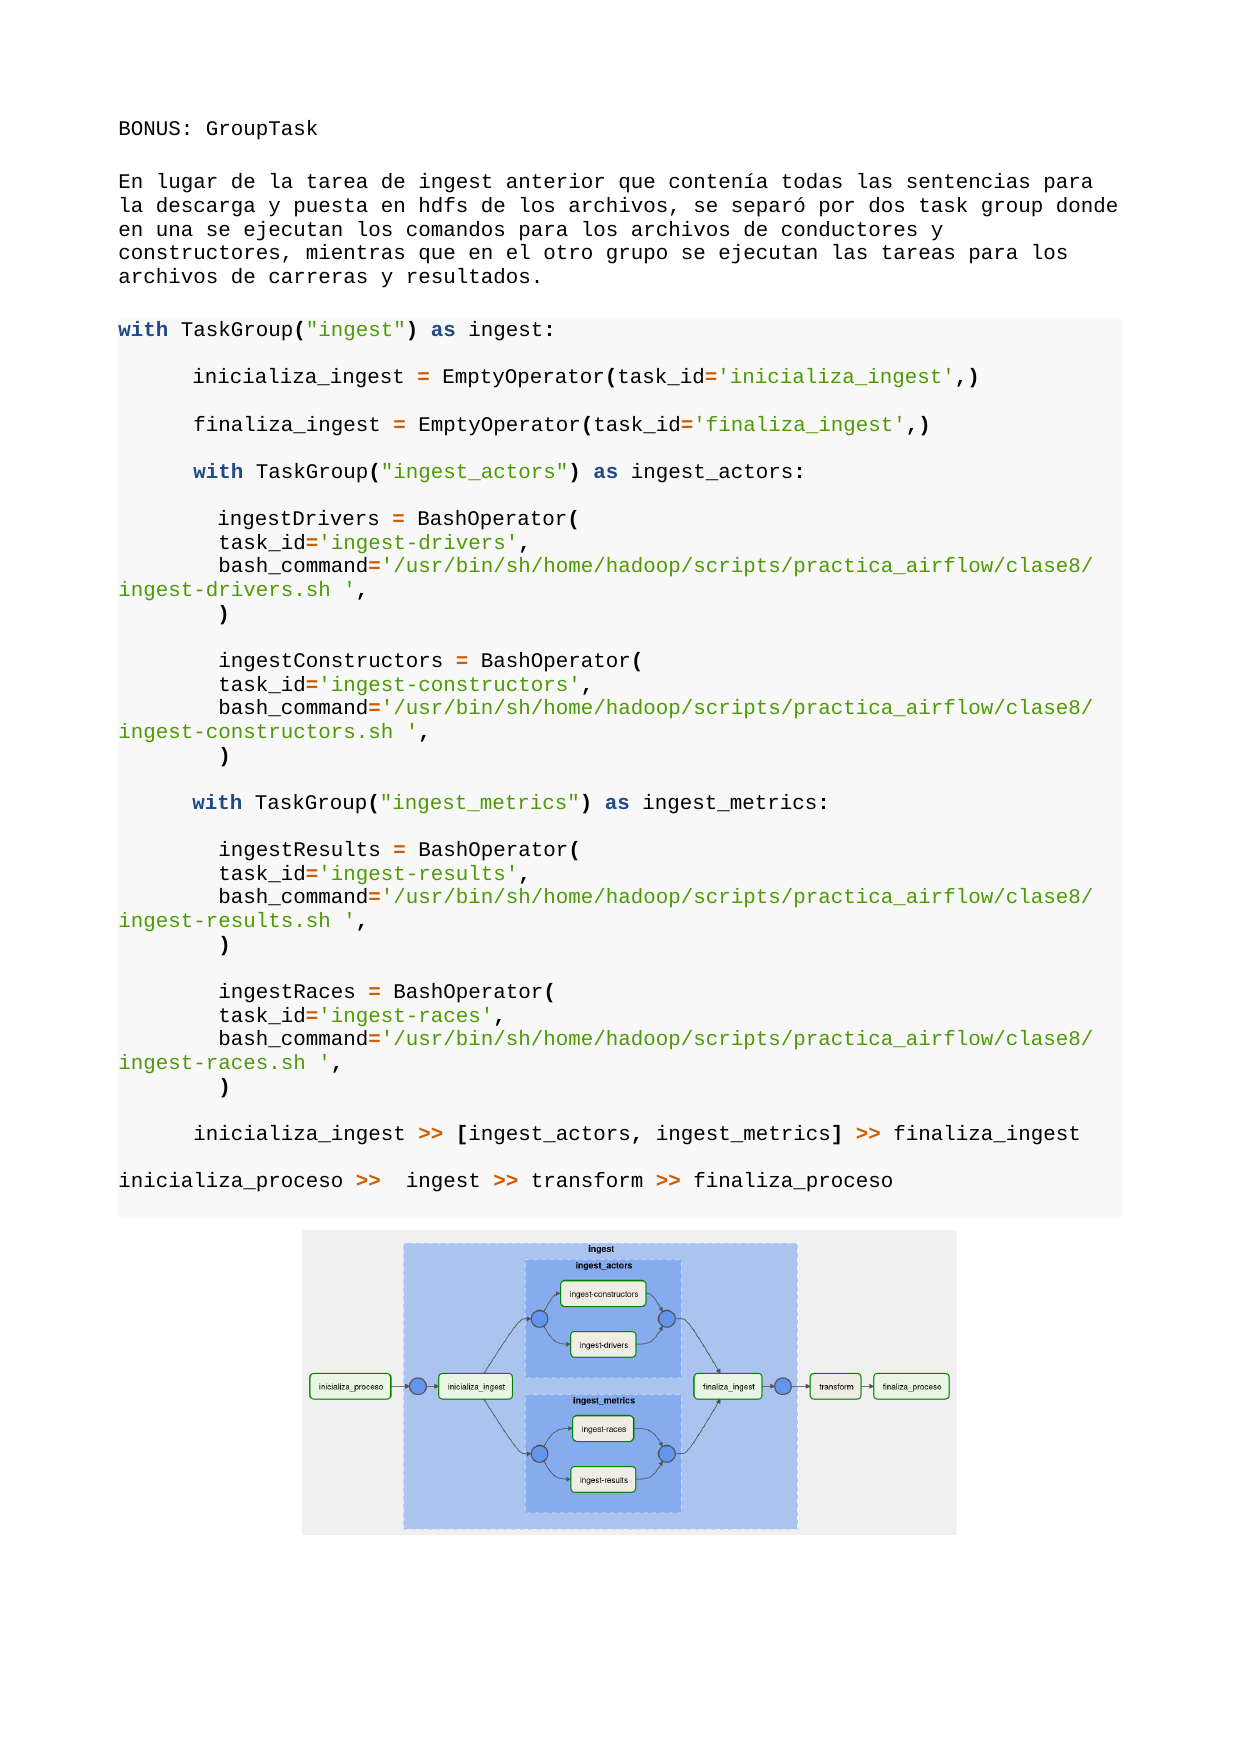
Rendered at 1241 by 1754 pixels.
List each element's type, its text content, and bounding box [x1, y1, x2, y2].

text inicializa_proceso >> ingest >> transform >> finaliza_proceso [118, 1170, 1122, 1194]
text BONUS: GroupTask [118, 118, 1122, 142]
text with TaskGroup("ingest_actors") as ingest_actors: [118, 461, 1122, 484]
text task_id='ingest-races', [118, 1005, 1122, 1028]
text task_id='ingest-constructors', [118, 674, 1122, 697]
text ingestRaces = BashOperator( [118, 981, 1122, 1005]
text bash_command='/usr/bin/sh/home/hadoop/scripts/practica_airflow/clase8/ingest-constructors.sh ', [118, 697, 1122, 744]
text finaliza_ingest = EmptyOperator(task_id='finaliza_ingest',) [118, 413, 1122, 437]
text ingestDrivers = BashOperator( [118, 508, 1122, 532]
text bash_command='/usr/bin/sh/home/hadoop/scripts/practica_airflow/clase8/ingest-results.sh ', [118, 886, 1122, 934]
text with TaskGroup("ingest_metrics") as ingest_metrics: [118, 792, 1122, 816]
text ingestResults = BashOperator( [118, 839, 1122, 863]
text ) [118, 1076, 1122, 1099]
text with TaskGroup("ingest") as ingest: [118, 319, 1122, 343]
text ) [118, 603, 1122, 626]
text ) [118, 744, 1122, 768]
text ) [118, 934, 1122, 957]
text ingestConstructors = BashOperator( [118, 650, 1122, 674]
text inicializa_ingest >> [ingest_actors, ingest_metrics] >> finaliza_ingest [118, 1123, 1122, 1147]
text bash_command='/usr/bin/sh/home/hadoop/scripts/practica_airflow/clase8/ingest-drivers.sh ', [118, 555, 1122, 603]
text bash_command='/usr/bin/sh/home/hadoop/scripts/practica_airflow/clase8/ingest-races.sh ', [118, 1028, 1122, 1076]
text inicializa_ingest = EmptyOperator(task_id='inicializa_ingest',) [118, 366, 1122, 390]
text task_id='ingest-drivers', [118, 532, 1122, 555]
text task_id='ingest-results', [118, 863, 1122, 886]
picture [302, 1230, 957, 1535]
text En lugar de la tarea de ingest anterior que contenía todas las sentencias para la descarga y puesta en hdfs de los archivos, se separó por dos task group donde en una se ejecutan los comandos para los archivos de conductores y constructores, mientras que en el otro grupo se ejecutan las tareas para los archivos de carreras y resultados. [118, 171, 1122, 289]
